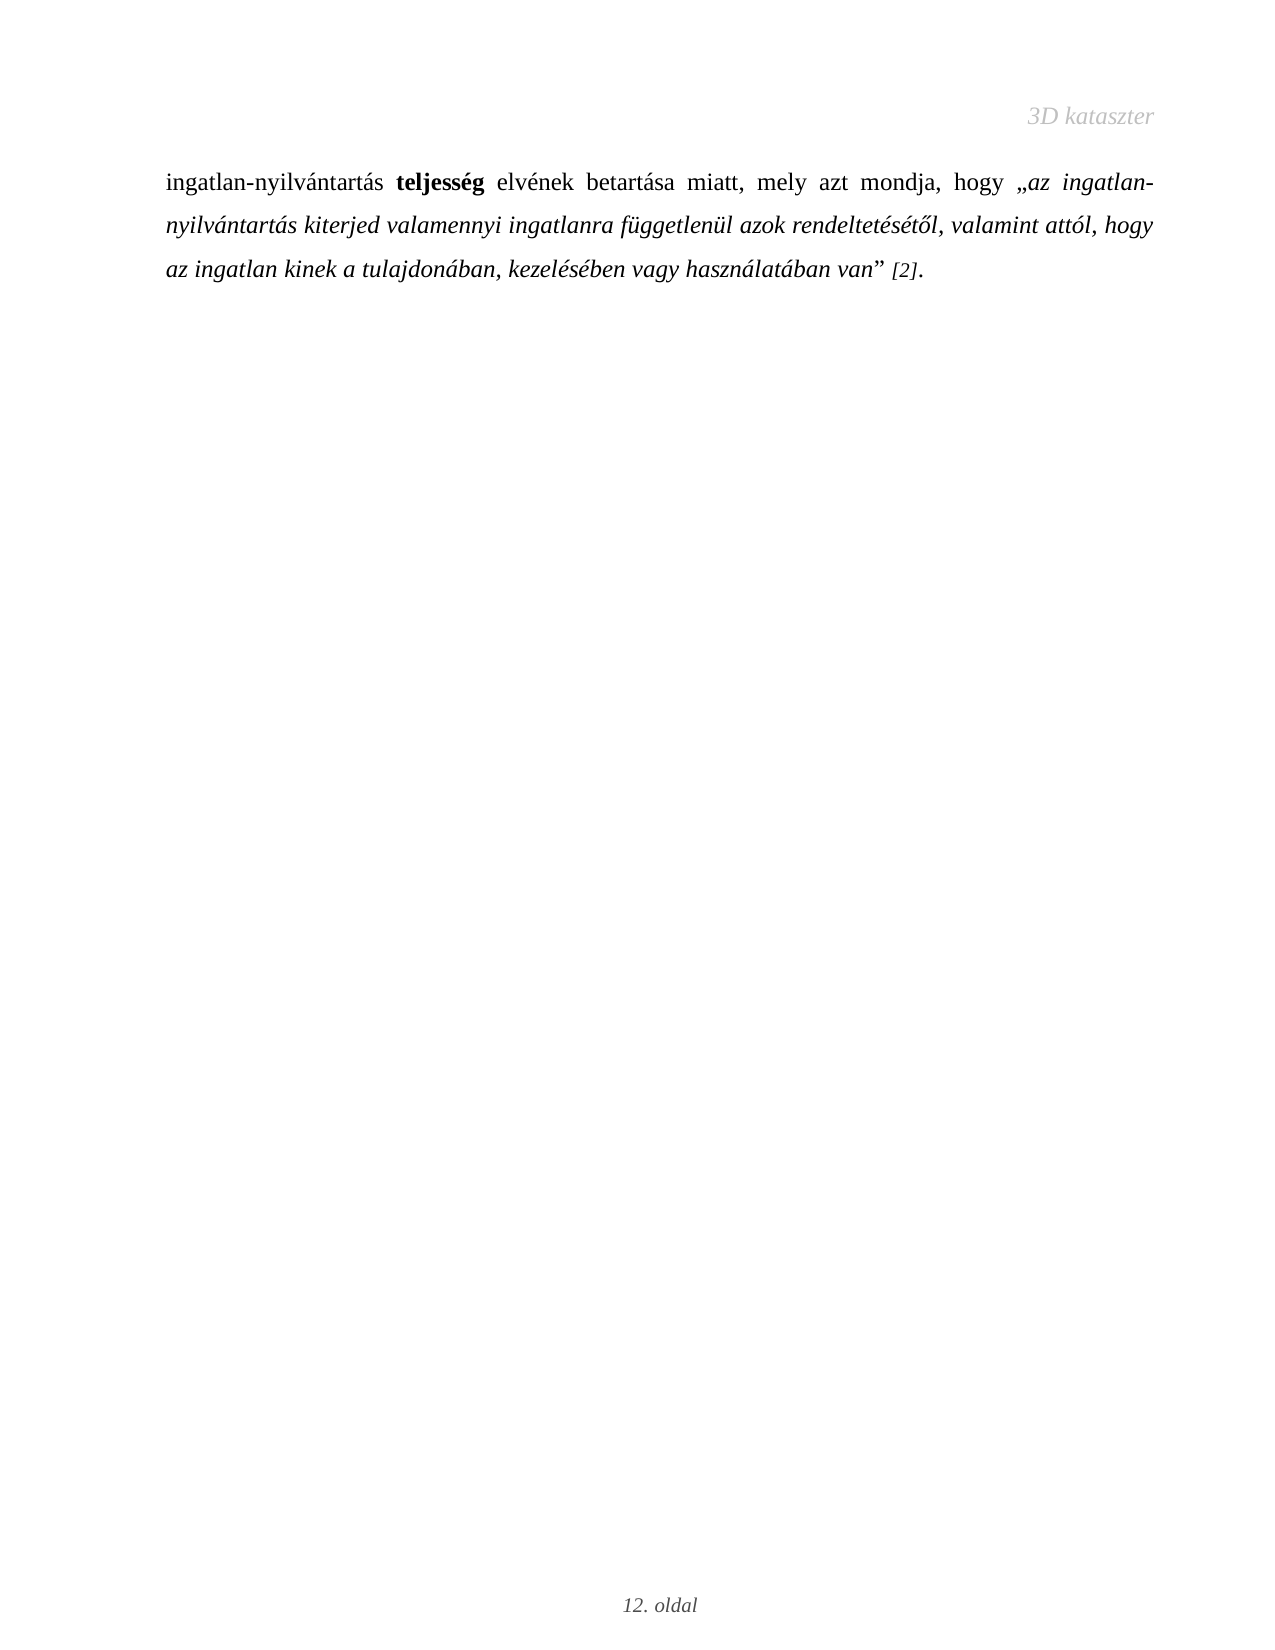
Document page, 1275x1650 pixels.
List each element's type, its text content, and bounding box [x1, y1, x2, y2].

text ingatlan-nyilvántartás teljesség elvének betartása miatt, mely azt mondja, hogy „az ingatlan-nyilvántartás kiterjed valamennyi ingatlanra függetlenül azok rendeltetésétől, valamint attól, hogy az ingatlan kinek a tulajdonában, kezelésében vagy használatában van” [2]. [166, 167, 1156, 283]
